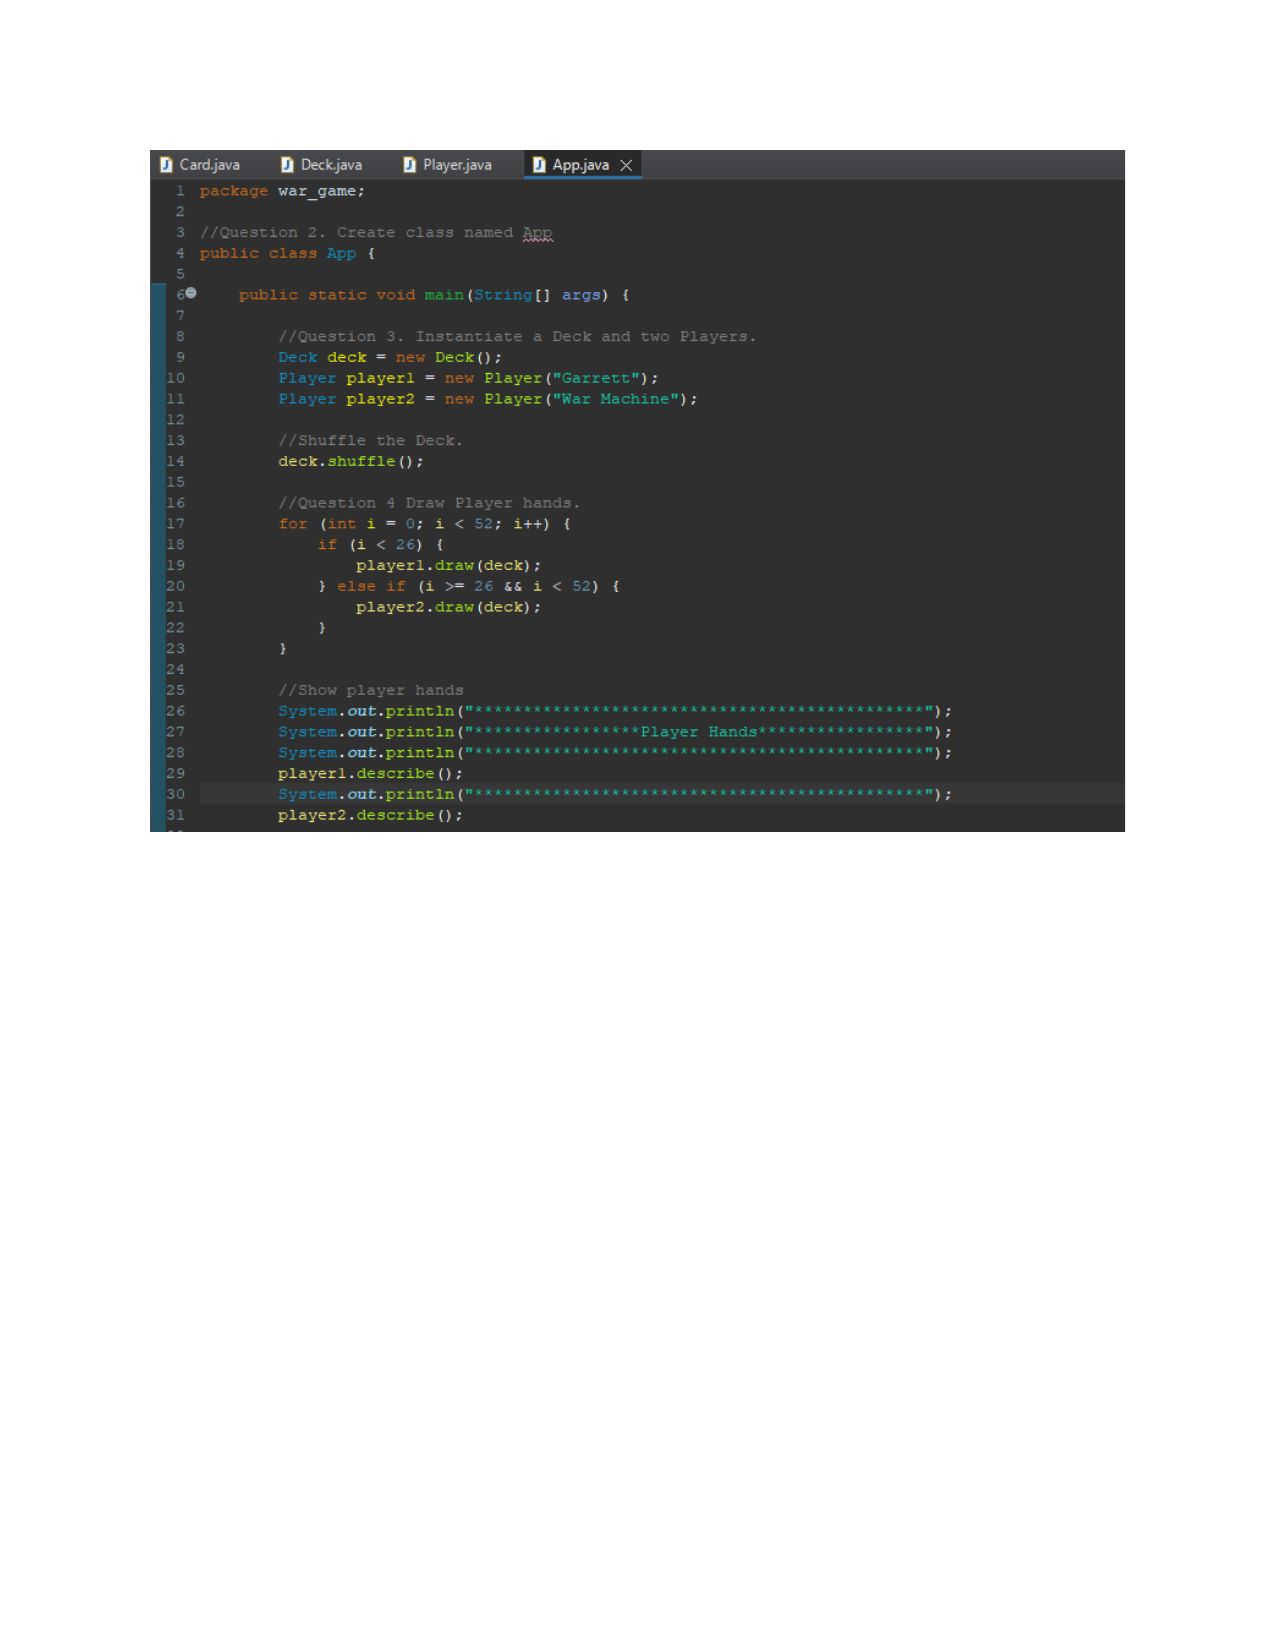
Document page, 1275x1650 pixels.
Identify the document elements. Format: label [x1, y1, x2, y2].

picture [150, 150, 1125, 832]
